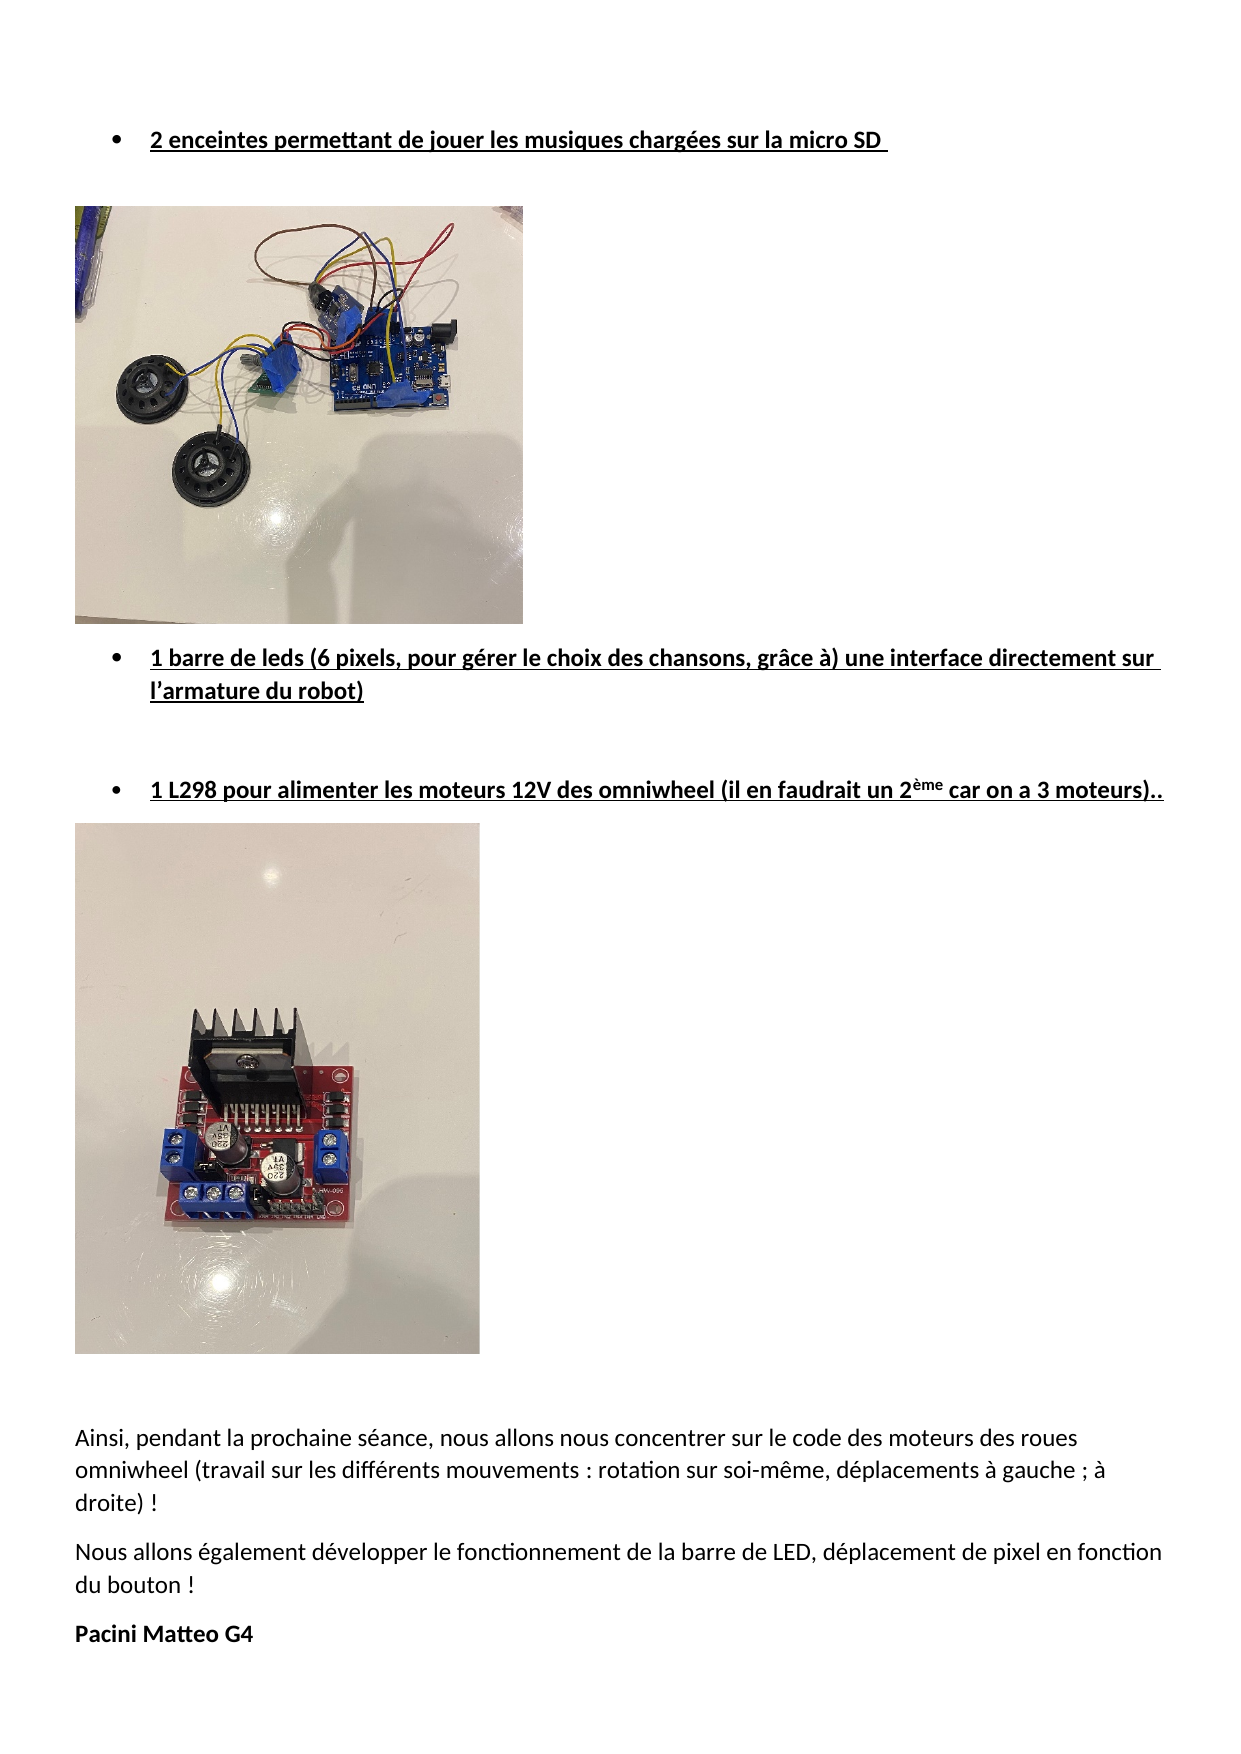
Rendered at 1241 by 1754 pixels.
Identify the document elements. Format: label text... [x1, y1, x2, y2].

list 1 L298 pour alimenter les moteurs 12V des omniwheel (il en faudrait un 2ème car on a 3 moteurs).. [112, 774, 1165, 804]
text Pacini Matteo G4 [75, 1618, 1165, 1649]
text Ainsi, pendant la prochaine séance, nous allons nous concentrer sur le code des moteurs des roues omniwheel (travail sur les différents mouvements : rotation sur soi-même, déplacements à gauche ; à droite) ! [75, 1422, 1165, 1518]
list 2 enceintes permettant de jouer les musiques chargées sur la micro SD [112, 124, 1165, 155]
text Nous allons également développer le fonctionnement de la barre de LED, déplacement de pixel en fonction du bouton ! [75, 1536, 1165, 1599]
list 1 barre de leds (6 pixels, pour gérer le choix des chansons, grâce à) une interface directement sur l’armature du robot) [112, 643, 1165, 706]
